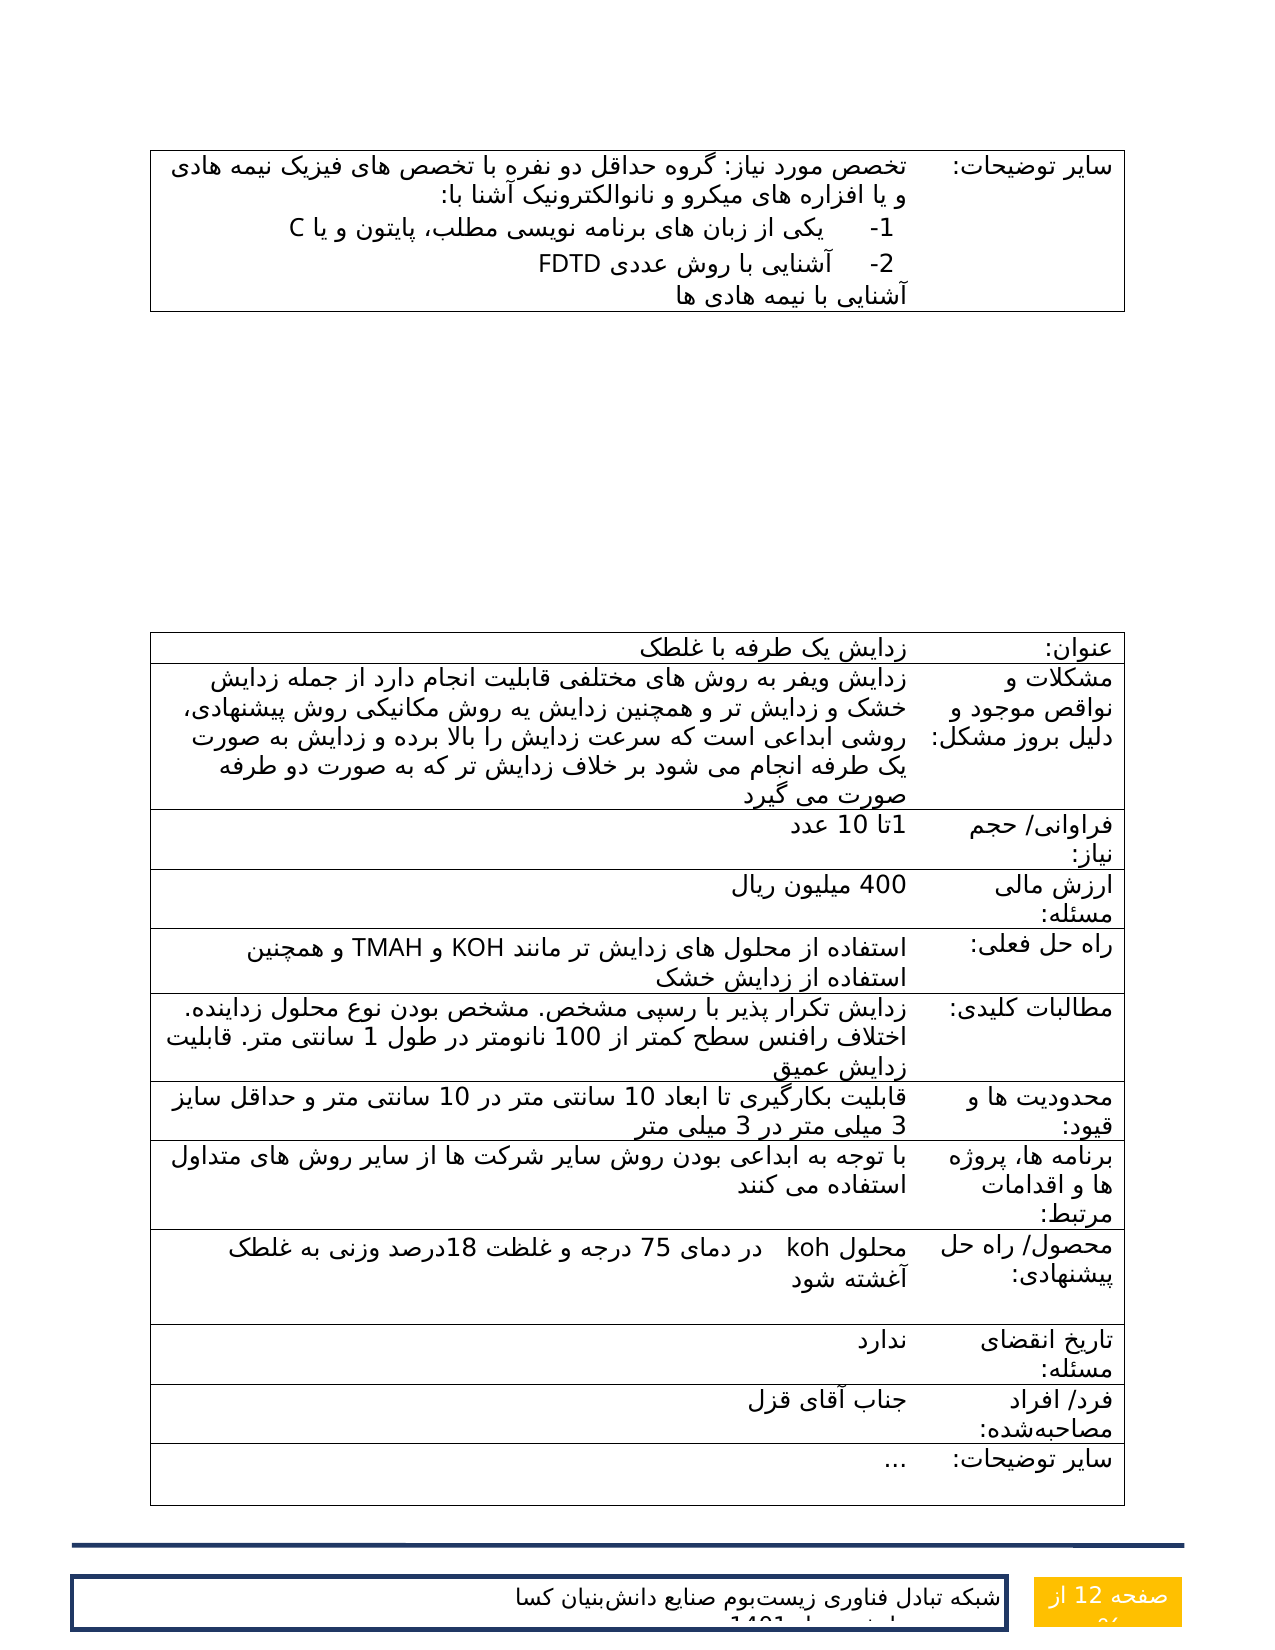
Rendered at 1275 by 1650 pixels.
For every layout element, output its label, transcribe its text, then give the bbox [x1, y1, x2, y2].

table_cell مشکلات و نواقص موجود و دلیل بروز مشکل: [918, 664, 1124, 809]
table_cell با توجه به ابداعی بودن روش سایر شرکت ها از سایر روش های متداول استفاده می کنند [151, 1141, 918, 1229]
table_cell 1تا 10 عدد [151, 810, 918, 869]
table_cell ندارد [151, 1325, 918, 1384]
table_cell مطالبات کلیدی: [918, 994, 1124, 1081]
table_cell محدودیت ها و قیود: [918, 1082, 1124, 1140]
table_cell سایر توضیحات: [918, 1444, 1124, 1504]
table_cell تاریخ انقضای مسئله: [918, 1325, 1124, 1384]
table_cell قابلیت بکارگیری تا ابعاد 10 سانتی متر در 10 سانتی متر و حداقل سایز 3 میلی متر در 3 میلی متر [151, 1082, 918, 1140]
table_cell جناب آقای قزل [151, 1385, 918, 1443]
table_cell سایر توضیحات: [918, 151, 1124, 311]
table_cell محلول koh در دمای 75 درجه و غلظت 18درصد وزنی به غلطک آغشته شود [151, 1230, 918, 1324]
table_cell 400 میلیون ریال [151, 870, 918, 928]
table_cell راه حل فعلی: [918, 929, 1124, 992]
table_cell فراوانی/ حجم نیاز: [918, 810, 1124, 869]
table_cell محصول/ راه حل پیشنهادی: [918, 1230, 1124, 1324]
table_cell فرد/ افراد مصاحبه‌شده: [918, 1385, 1124, 1443]
table_cell تخصص مورد نیاز: گروه حداقل دو نفره با تخصص های فیزیک نیمه هادی و یا افزاره های میکرو و نانوالکترونیک آشنا با: یکی از زبان های برنامه نویسی مطلب، پایتون و یا C آشنایی با روش عددی FDTD آشنایی با نیمه هادی ها [151, 151, 918, 311]
table_cell ... [151, 1444, 918, 1504]
table_cell استفاده از محلول های زدایش تر مانند KOH و TMAH و همچنین استفاده از زدایش خشک [151, 929, 918, 992]
table_cell ارزش مالی مسئله: [918, 870, 1124, 928]
table_cell زدایش ویفر به روش های مختلفی قابلیت انجام دارد از جمله زدایش خشک و زدایش تر و همچنین زدایش یه روش مکانیکی روش پیشنهادی، روشی ابداعی است که سرعت زدایش را بالا برده و زدایش به صورت یک طرفه انجام می شود بر خلاف زدایش تر که به صورت دو طرفه صورت می گیرد [151, 664, 918, 809]
table_cell زدایش تکرار پذیر با رسپی مشخص. مشخص بودن نوع محلول زداینده. اختلاف رافنس سطح کمتر از 100 نانومتر در طول 1 سانتی متر. قابلیت زدایش عمیق [151, 994, 918, 1081]
table_header عنوان: [918, 633, 1124, 662]
table_header زدایش یک طرفه با غلطک [151, 633, 918, 662]
table_cell برنامه ها، پروژه ها و اقدامات مرتبط: [918, 1141, 1124, 1229]
